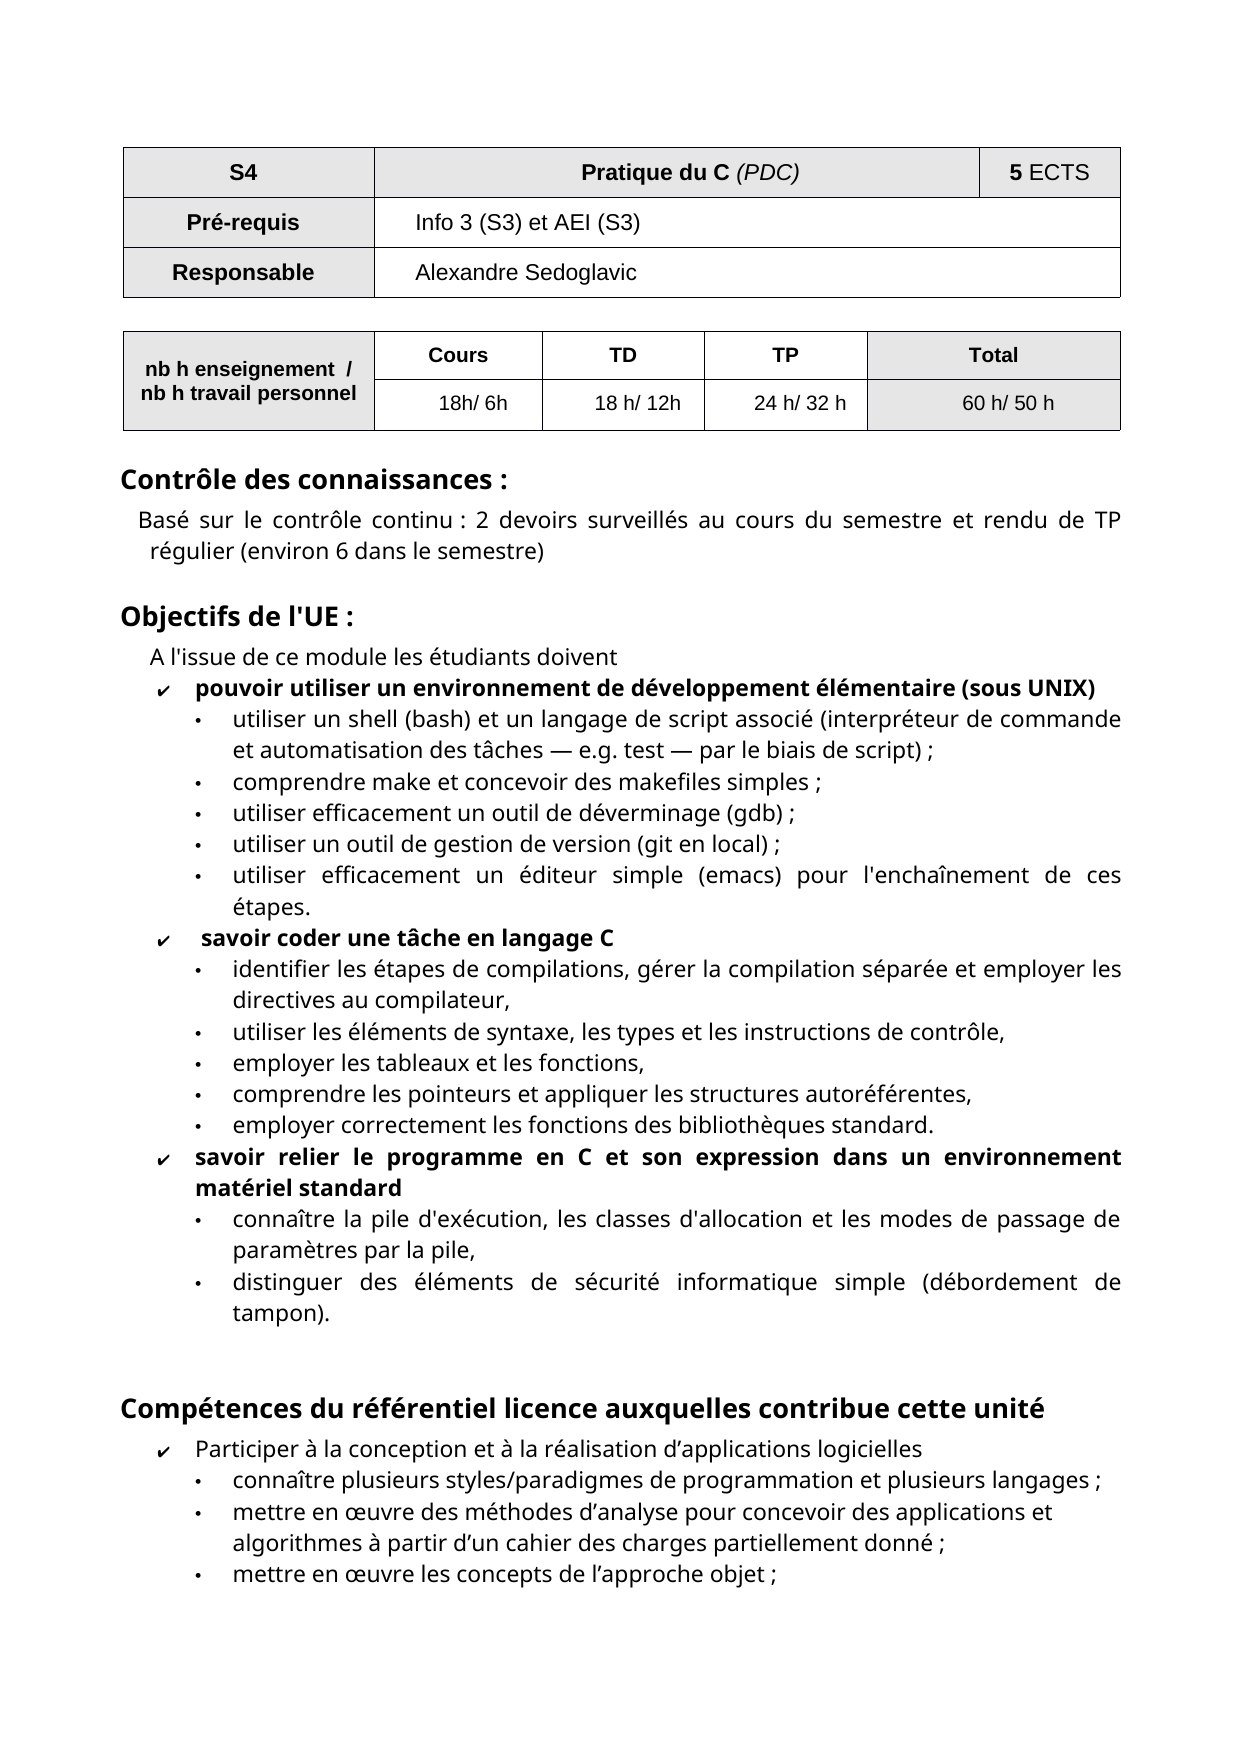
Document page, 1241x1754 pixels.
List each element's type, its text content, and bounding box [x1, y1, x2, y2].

list mettre en œuvre les concepts de l’approche objet ; [195, 1558, 1122, 1589]
list connaître la pile d'exécution, les classes d'allocation et les modes de passage de paramètres par la pile, [195, 1203, 1122, 1265]
subtitle Objectifs de l'UE : [120, 597, 1122, 634]
text Basé sur le contrôle continu : 2 devoirs surveillés au cours du semestre et rendu de TP régulier (environ 6 dans le semestre) [138, 504, 1122, 566]
subtitle Compétences du référentiel licence auxquelles contribue cette unité [120, 1390, 1122, 1427]
list savoir relier le programme en C et son expression dans un environnement matériel standard [157, 1140, 1122, 1203]
table_header 5 ECTS [980, 148, 1120, 197]
table_cell Pré-requis [124, 198, 374, 247]
list utiliser les éléments de syntaxe, les types et les instructions de contrôle, [195, 1015, 1122, 1047]
table_cell Info 3 (S3) et AEI (S3) [375, 198, 1120, 247]
list pouvoir utiliser un environnement de développement élémentaire (sous UNIX) [157, 672, 1122, 703]
table_header TD [543, 332, 704, 379]
table_header Cours [375, 332, 542, 379]
table_cell 18 h/ 12h [543, 380, 704, 430]
subtitle Contrôle des connaissances : [120, 461, 1122, 497]
list utiliser un outil de gestion de version (git en local) ; [195, 828, 1122, 859]
list savoir coder une tâche en langage C [157, 922, 1122, 953]
table_cell 60 h/ 50 h [868, 380, 1120, 430]
list utiliser efficacement un outil de déverminage (gdb) ; [195, 797, 1122, 828]
table_cell 18h/ 6h [375, 380, 542, 430]
list connaître plusieurs styles/paradigmes de programmation et plusieurs langages ; [195, 1464, 1122, 1496]
list utiliser un shell (bash) et un langage de script associé (interpréteur de commande et automatisation des tâches ― e.g. test ― par le biais de script) ; [195, 703, 1122, 765]
list identifier les étapes de compilations, gérer la compilation séparée et employer les directives au compilateur, [195, 953, 1122, 1015]
table_cell 24 h/ 32 h [705, 380, 867, 430]
table_cell Alexandre Sedoglavic [375, 248, 1120, 297]
list distinguer des éléments de sécurité informatique simple (débordement de tampon). [195, 1265, 1122, 1328]
list comprendre les pointeurs et appliquer les structures autoréférentes, [195, 1078, 1122, 1109]
list employer correctement les fonctions des bibliothèques standard. [195, 1109, 1122, 1140]
list utiliser efficacement un éditeur simple (emacs) pour l'enchaînement de ces étapes. [195, 859, 1122, 922]
table_header Pratique du C (PDC) [375, 148, 979, 197]
table_header TP [705, 332, 867, 379]
table_header S4 [124, 148, 374, 197]
list employer les tableaux et les fonctions, [195, 1047, 1122, 1078]
table_header Total [868, 332, 1120, 379]
list comprendre make et concevoir des makefiles simples ; [195, 765, 1122, 797]
table_cell Responsable [124, 248, 374, 297]
text A l'issue de ce module les étudiants doivent [149, 640, 1122, 672]
list Participer à la conception et à la réalisation d’applications logicielles [157, 1433, 1122, 1464]
table_header nb h enseignement / nb h travail personnel [124, 332, 374, 430]
list mettre en œuvre des méthodes d’analyse pour concevoir des applications et algorithmes à partir d’un cahier des charges partiellement donné ; [195, 1496, 1122, 1558]
